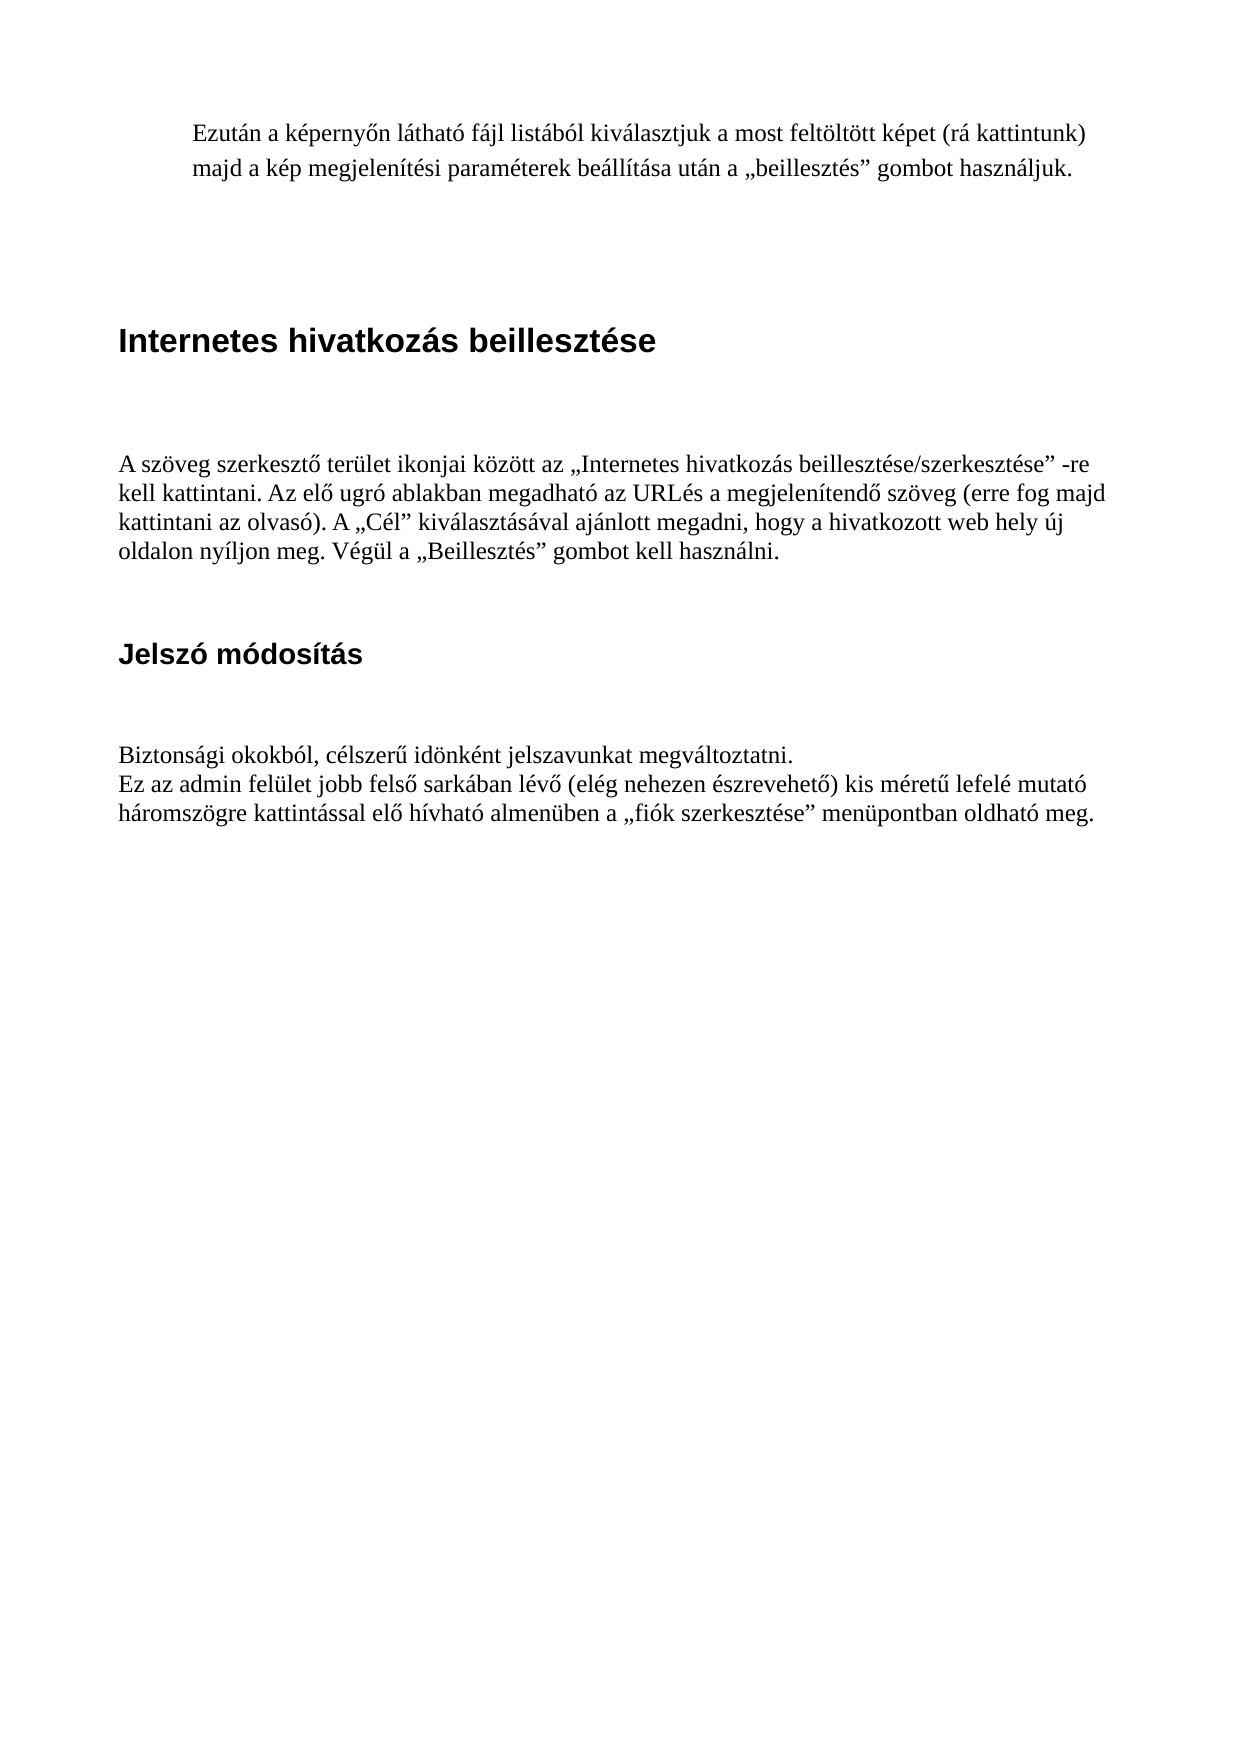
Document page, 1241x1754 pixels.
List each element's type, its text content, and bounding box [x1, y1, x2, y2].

subtitle Internetes hivatkozás beillesztése [118, 321, 1122, 359]
text Ez az admin felület jobb felső sarkában lévő (elég nehezen észrevehető) kis méretű lefelé mutató háromszögre kattintással elő hívható almenüben a „fiók szerkesztése” menüpontban oldható meg. [118, 769, 1122, 827]
text Ezután a képernyőn látható fájl listából kiválasztjuk a most feltöltött képet (rá kattintunk) majd a kép megjelenítési paraméterek beállítása után a „beillesztés” gombot használjuk. [192, 118, 1122, 181]
text Biztonsági okokból, célszerű idönként jelszavunkat megváltoztatni. [118, 740, 1122, 769]
text A szöveg szerkesztő terület ikonjai között az „Internetes hivatkozás beillesztése/szerkesztése” -re kell kattintani. Az elő ugró ablakban megadható az URLés a megjelenítendő szöveg (erre fog majd kattintani az olvasó). A „Cél” kiválasztásával ajánlott megadni, hogy a hivatkozott web hely új oldalon nyíljon meg. Végül a „Beillesztés” gombot kell használni. [118, 449, 1122, 564]
subtitle Jelszó módosítás [118, 637, 1122, 670]
